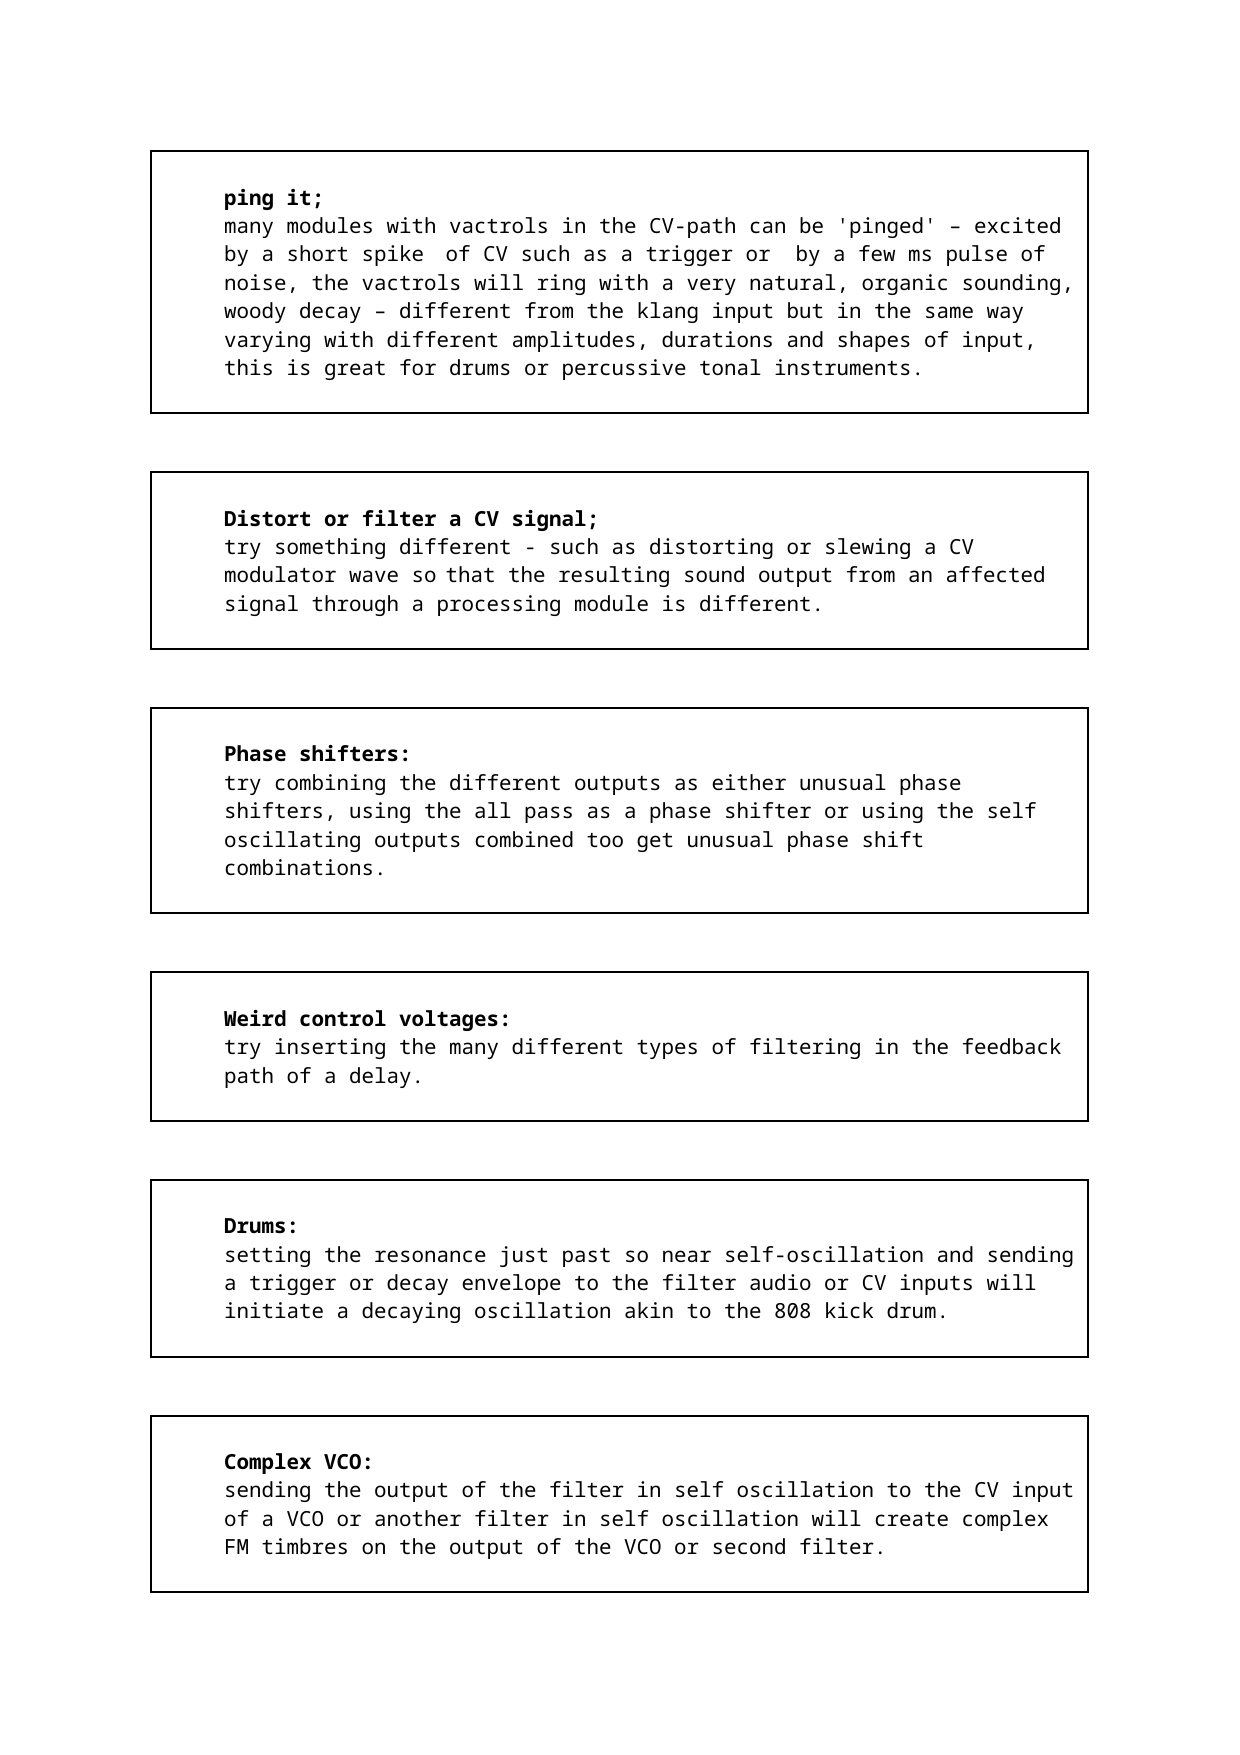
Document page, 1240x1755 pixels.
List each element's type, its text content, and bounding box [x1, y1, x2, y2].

text Phase shifters: [152, 735, 1087, 764]
text sending the output of the filter in self oscillation to the CV input of a VCO or another filter in self oscillation will create complex FM timbres on the output of the VCO or second filter. [152, 1471, 1087, 1561]
text setting the resonance just past so near self-oscillation and sending a trigger or decay envelope to the filter audio or CV inputs will initiate a decaying oscillation akin to the 808 kick drum. [152, 1236, 1087, 1325]
text Weird control voltages: [152, 1000, 1087, 1028]
text try combining the different outputs as either unusual phase shifters, using the all pass as a phase shifter or using the self oscillating outputs combined too get unusual phase shift combinations. [152, 764, 1087, 882]
text ping it; [152, 178, 1087, 207]
text Distort or filter a CV signal; [152, 499, 1087, 528]
text try inserting the many different types of filtering in the feedback path of a delay. [152, 1028, 1087, 1089]
text Complex VCO: [152, 1443, 1087, 1471]
text Drums: [152, 1207, 1087, 1236]
text try something different - such as distorting or slewing a CV modulator wave so that the resulting sound output from an affected signal through a processing module is different. [152, 528, 1087, 617]
text many modules with vactrols in the CV-path can be 'pinged' – excited by a short spike of CV such as a trigger or by a few ms pulse of noise, the vactrols will ring with a very natural, organic sounding, woody decay – different from the klang input but in the same way varying with different amplitudes, durations and shapes of input, this is great for drums or percussive tonal instruments. [152, 207, 1087, 382]
